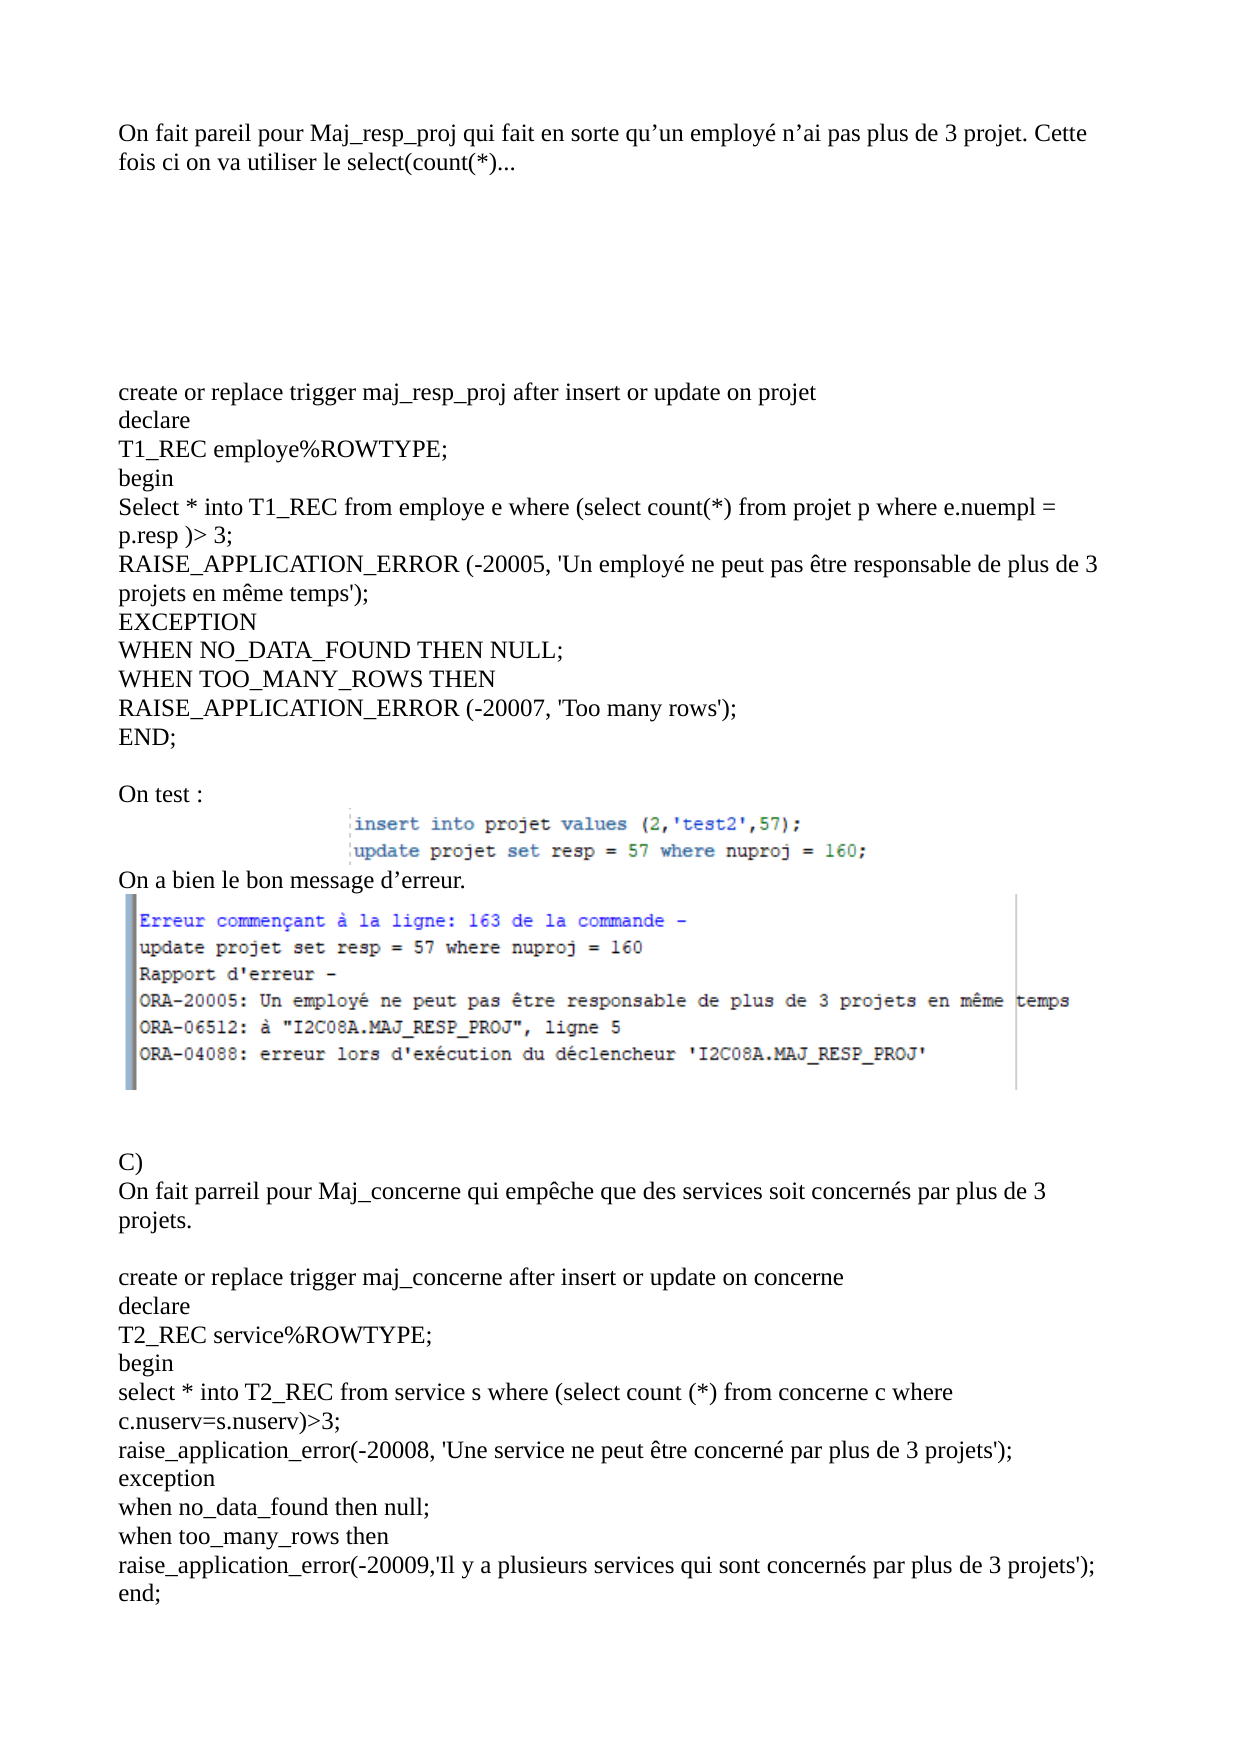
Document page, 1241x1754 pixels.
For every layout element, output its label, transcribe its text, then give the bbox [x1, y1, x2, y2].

text RAISE_APPLICATION_ERROR (-20007, 'Too many rows'); [118, 693, 1122, 722]
text T2_REC service%ROWTYPE; [118, 1320, 1122, 1348]
text T1_REC employe%ROWTYPE; [118, 434, 1122, 463]
text END; [118, 722, 1122, 751]
text On a bien le bon message d’erreur. [118, 866, 1122, 894]
text raise_application_error(-20009,'Il y a plusieurs services qui sont concernés par plus de 3 projets'); [118, 1550, 1122, 1578]
picture [118, 894, 1122, 1090]
text raise_application_error(-20008, 'Une service ne peut être concerné par plus de 3 projets'); [118, 1435, 1122, 1463]
picture [348, 808, 892, 865]
text when no_data_found then null; [118, 1492, 1122, 1521]
text begin [118, 1348, 1122, 1377]
text when too_many_rows then [118, 1521, 1122, 1550]
text EXCEPTION [118, 607, 1122, 636]
text WHEN TOO_MANY_ROWS THEN [118, 664, 1122, 693]
text On test : [118, 779, 1122, 808]
text C) [118, 1147, 1122, 1176]
text WHEN NO_DATA_FOUND THEN NULL; [118, 636, 1122, 664]
text begin [118, 463, 1122, 492]
text create or replace trigger maj_concerne after insert or update on concerne [118, 1262, 1122, 1291]
text On fait parreil pour Maj_concerne qui empêche que des services soit concernés par plus de 3 projets. [118, 1176, 1122, 1233]
text RAISE_APPLICATION_ERROR (-20005, 'Un employé ne peut pas être responsable de plus de 3 projets en même temps'); [118, 549, 1122, 607]
text end; [118, 1578, 1122, 1607]
text Select * into T1_REC from employe e where (select count(*) from projet p where e.nuempl = p.resp )> 3; [118, 492, 1122, 549]
text declare [118, 406, 1122, 434]
text declare [118, 1291, 1122, 1320]
text On fait pareil pour Maj_resp_proj qui fait en sorte qu’un employé n’ai pas plus de 3 projet. Cette fois ci on va utiliser le select(count(*)... [118, 118, 1122, 176]
text select * into T2_REC from service s where (select count (*) from concerne c where c.nuserv=s.nuserv)>3; [118, 1377, 1122, 1435]
text exception [118, 1463, 1122, 1492]
text create or replace trigger maj_resp_proj after insert or update on projet [118, 377, 1122, 406]
